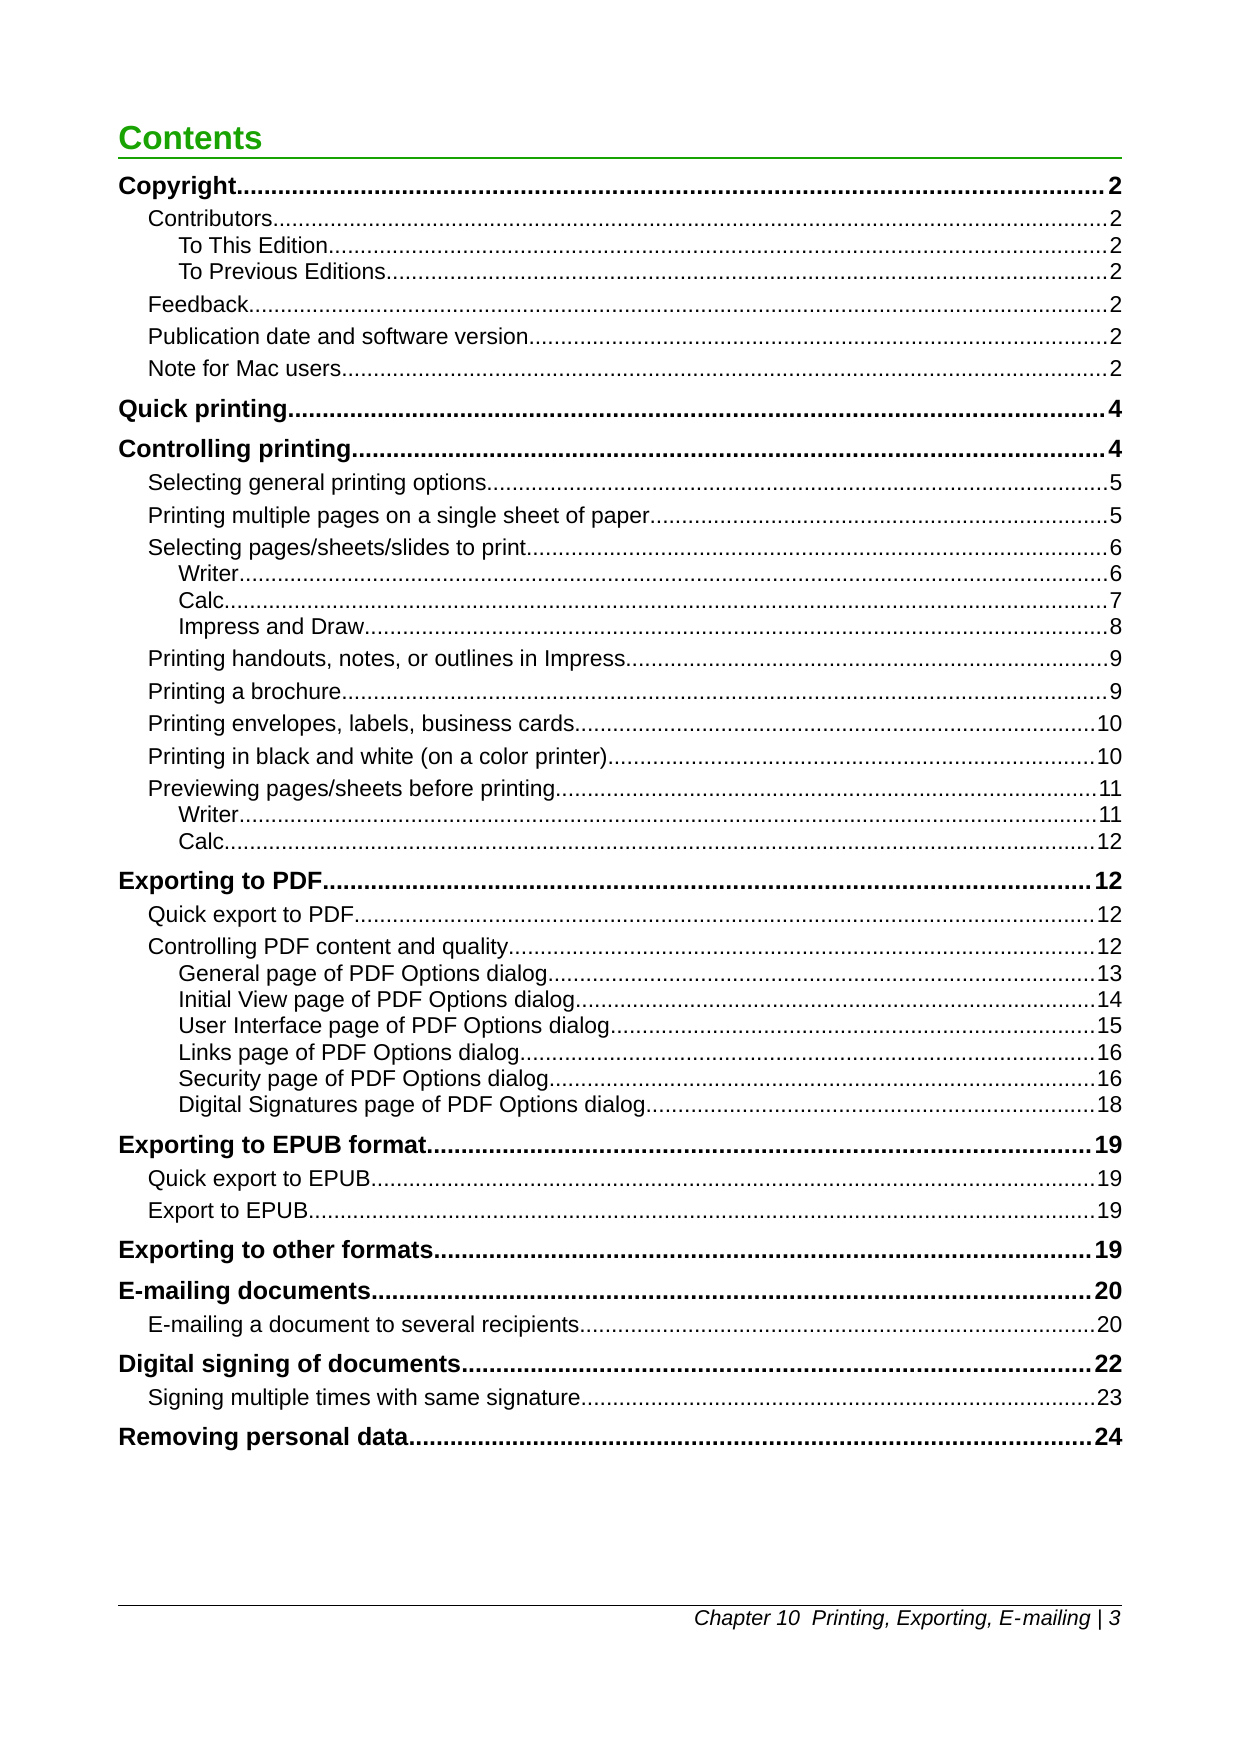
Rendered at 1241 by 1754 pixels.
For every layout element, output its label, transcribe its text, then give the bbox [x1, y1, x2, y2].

text Contributors 2 [148, 205, 1122, 232]
text Signing multiple times with same signature 23 [148, 1384, 1122, 1410]
text Note for Mac users 2 [148, 355, 1122, 382]
text Quick export to EPUB 19 [148, 1164, 1122, 1191]
text Digital Signatures page of PDF Options dialog 18 [178, 1091, 1122, 1118]
text Printing multiple pages on a single sheet of paper 5 [148, 502, 1122, 528]
text Previewing pages/sheets before printing 11 [148, 775, 1122, 801]
text E-mailing a document to several recipients 20 [148, 1311, 1122, 1337]
text Selecting pages/sheets/slides to print 6 [148, 534, 1122, 560]
text General page of PDF Options dialog 13 [178, 959, 1122, 986]
text Export to EPUB 19 [148, 1197, 1122, 1223]
text Exporting to EPUB format 19 [118, 1130, 1122, 1158]
text User Interface page of PDF Options dialog 15 [178, 1012, 1122, 1039]
text Removing personal data 24 [118, 1422, 1122, 1451]
text Exporting to PDF 12 [118, 866, 1122, 895]
text Controlling printing 4 [118, 434, 1122, 463]
text Digital signing of documents 22 [118, 1349, 1122, 1378]
text Calc 12 [178, 828, 1122, 854]
text Impress and Draw 8 [178, 613, 1122, 639]
text Links page of PDF Options dialog 16 [178, 1039, 1122, 1065]
text Writer 11 [178, 801, 1122, 828]
text Writer 6 [178, 560, 1122, 587]
text To Previous Editions 2 [178, 258, 1122, 284]
text Selecting general printing options 5 [148, 469, 1122, 496]
text Quick printing 4 [118, 394, 1122, 422]
text Quick export to PDF 12 [148, 901, 1122, 927]
text E-mailing documents 20 [118, 1276, 1122, 1305]
text To This Edition 2 [178, 232, 1122, 258]
text Printing handouts, notes, or outlines in Impress 9 [148, 645, 1122, 672]
text Security page of PDF Options dialog 16 [178, 1065, 1122, 1091]
text Controlling PDF content and quality 12 [148, 933, 1122, 959]
text Publication date and software version 2 [148, 323, 1122, 349]
text Printing a brochure 9 [148, 678, 1122, 704]
text Initial View page of PDF Options dialog 14 [178, 986, 1122, 1012]
text Exporting to other formats 19 [118, 1235, 1122, 1264]
text Printing in black and white (on a color printer) 10 [148, 743, 1122, 769]
text Calc 7 [178, 587, 1122, 613]
text Copyright 2 [118, 171, 1122, 199]
text Feedback 2 [148, 291, 1122, 317]
text Printing envelopes, labels, business cards 10 [148, 710, 1122, 737]
subtitle Contents [118, 118, 1122, 157]
